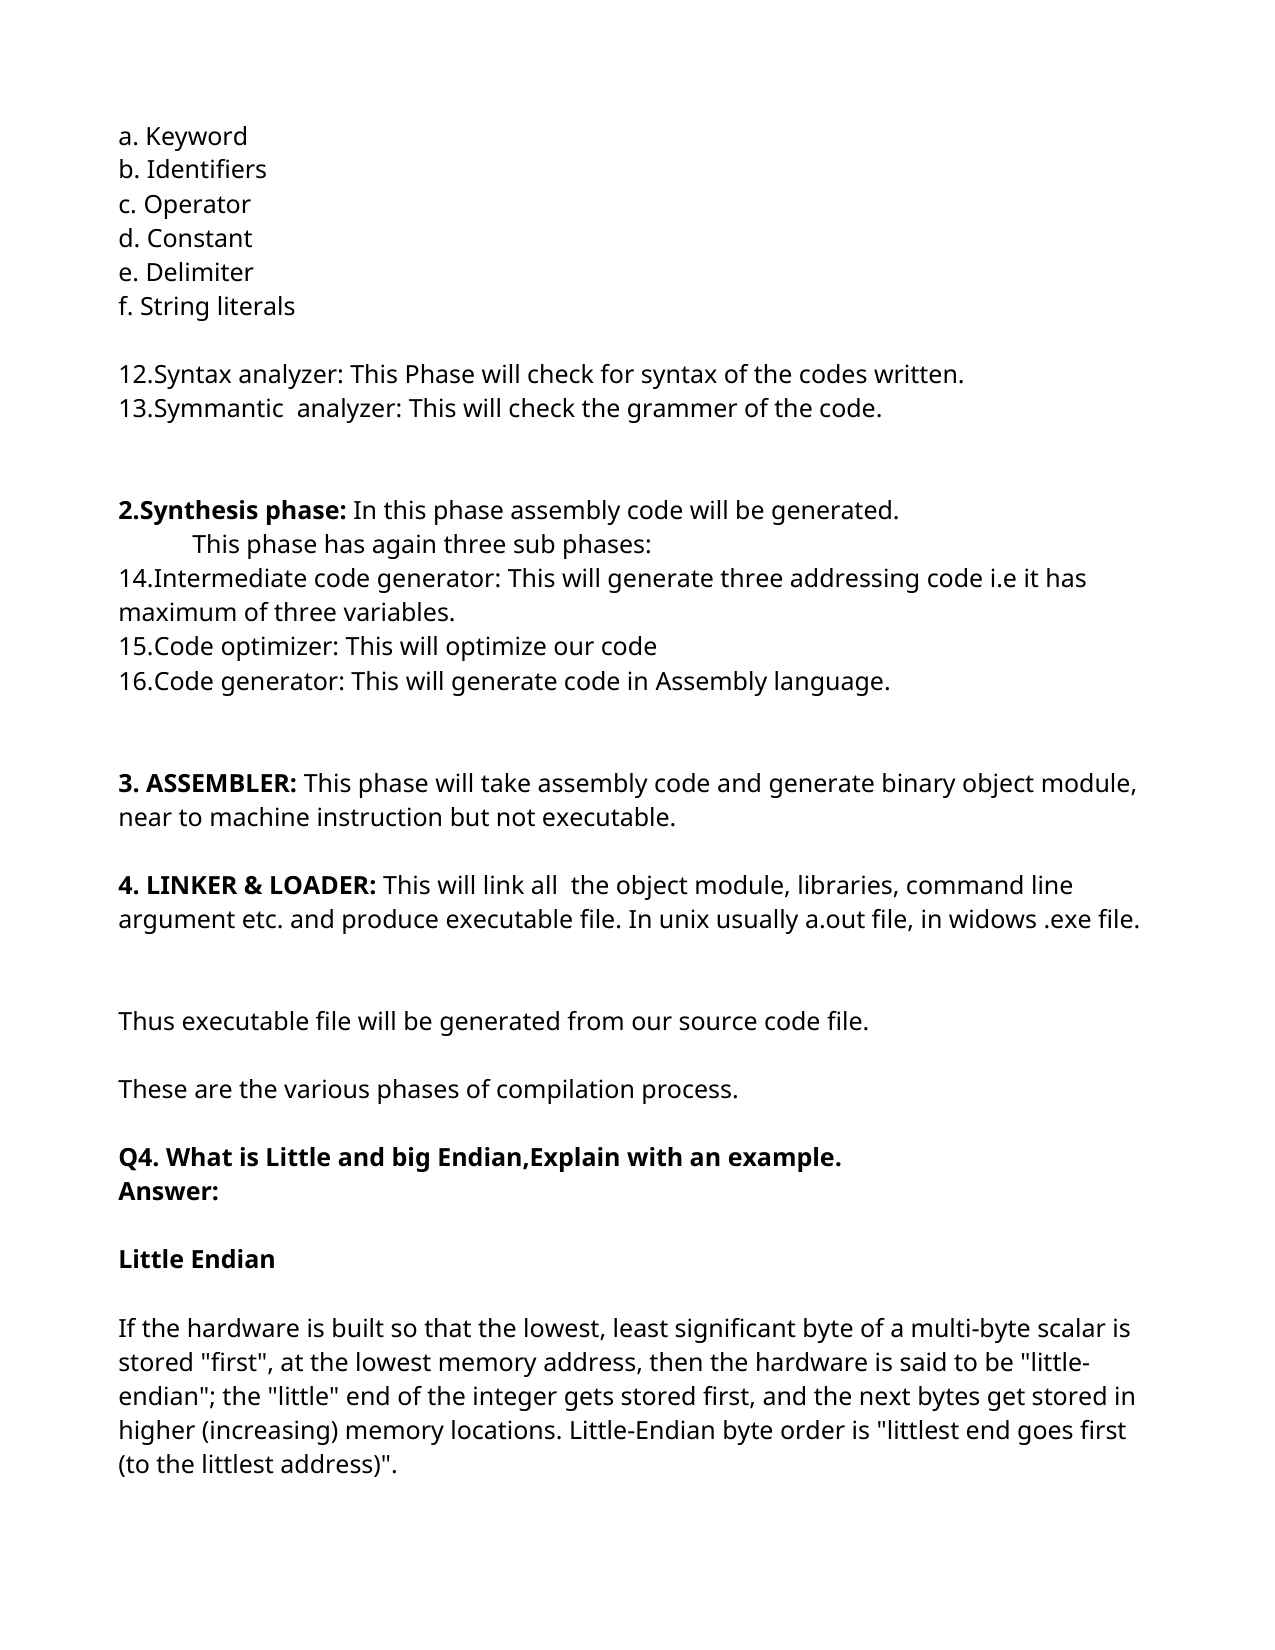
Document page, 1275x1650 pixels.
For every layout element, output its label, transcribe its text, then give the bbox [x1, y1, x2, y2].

text c. Operator [118, 186, 1157, 220]
text This phase has again three sub phases: [118, 527, 1157, 561]
text e. Delimiter [118, 254, 1157, 288]
list Syntax analyzer: This Phase will check for syntax of the codes written. [118, 357, 1157, 391]
text d. Constant [118, 220, 1157, 254]
list Code optimizer: This will optimize our code [118, 629, 1157, 663]
text 4. LINKER & LOADER: This will link all the object module, libraries, command line argument etc. and produce executable file. In unix usually a.out file, in widows .exe file. [118, 867, 1157, 936]
text 3. ASSEMBLER: This phase will take assembly code and generate binary object module, near to machine instruction but not executable. [118, 765, 1157, 833]
text a. Keyword [118, 118, 1157, 152]
text Answer: [118, 1174, 1157, 1208]
list Symmantic analyzer: This will check the grammer of the code. [118, 391, 1157, 425]
text f. String literals [118, 288, 1157, 322]
text Q4. What is Little and big Endian,Explain with an example. [118, 1140, 1157, 1174]
text 2.Synthesis phase: In this phase assembly code will be generated. [118, 493, 1157, 527]
text If the hardware is built so that the lowest, least significant byte of a multi-byte scalar is stored "first", at the lowest memory address, then the hardware is said to be "little-endian"; the "little" end of the integer gets stored first, and the next bytes get stored in higher (increasing) memory locations. Little-Endian byte order is "littlest end goes first (to the littlest address)". [118, 1310, 1157, 1481]
text Thus executable file will be generated from our source code file. [118, 1004, 1157, 1038]
list Code generator: This will generate code in Assembly language. [118, 663, 1157, 697]
text These are the various phases of compilation process. [118, 1072, 1157, 1106]
text Little Endian [118, 1242, 1157, 1276]
text b. Identifiers [118, 152, 1157, 186]
list Intermediate code generator: This will generate three addressing code i.e it has maximum of three variables. [118, 561, 1157, 629]
